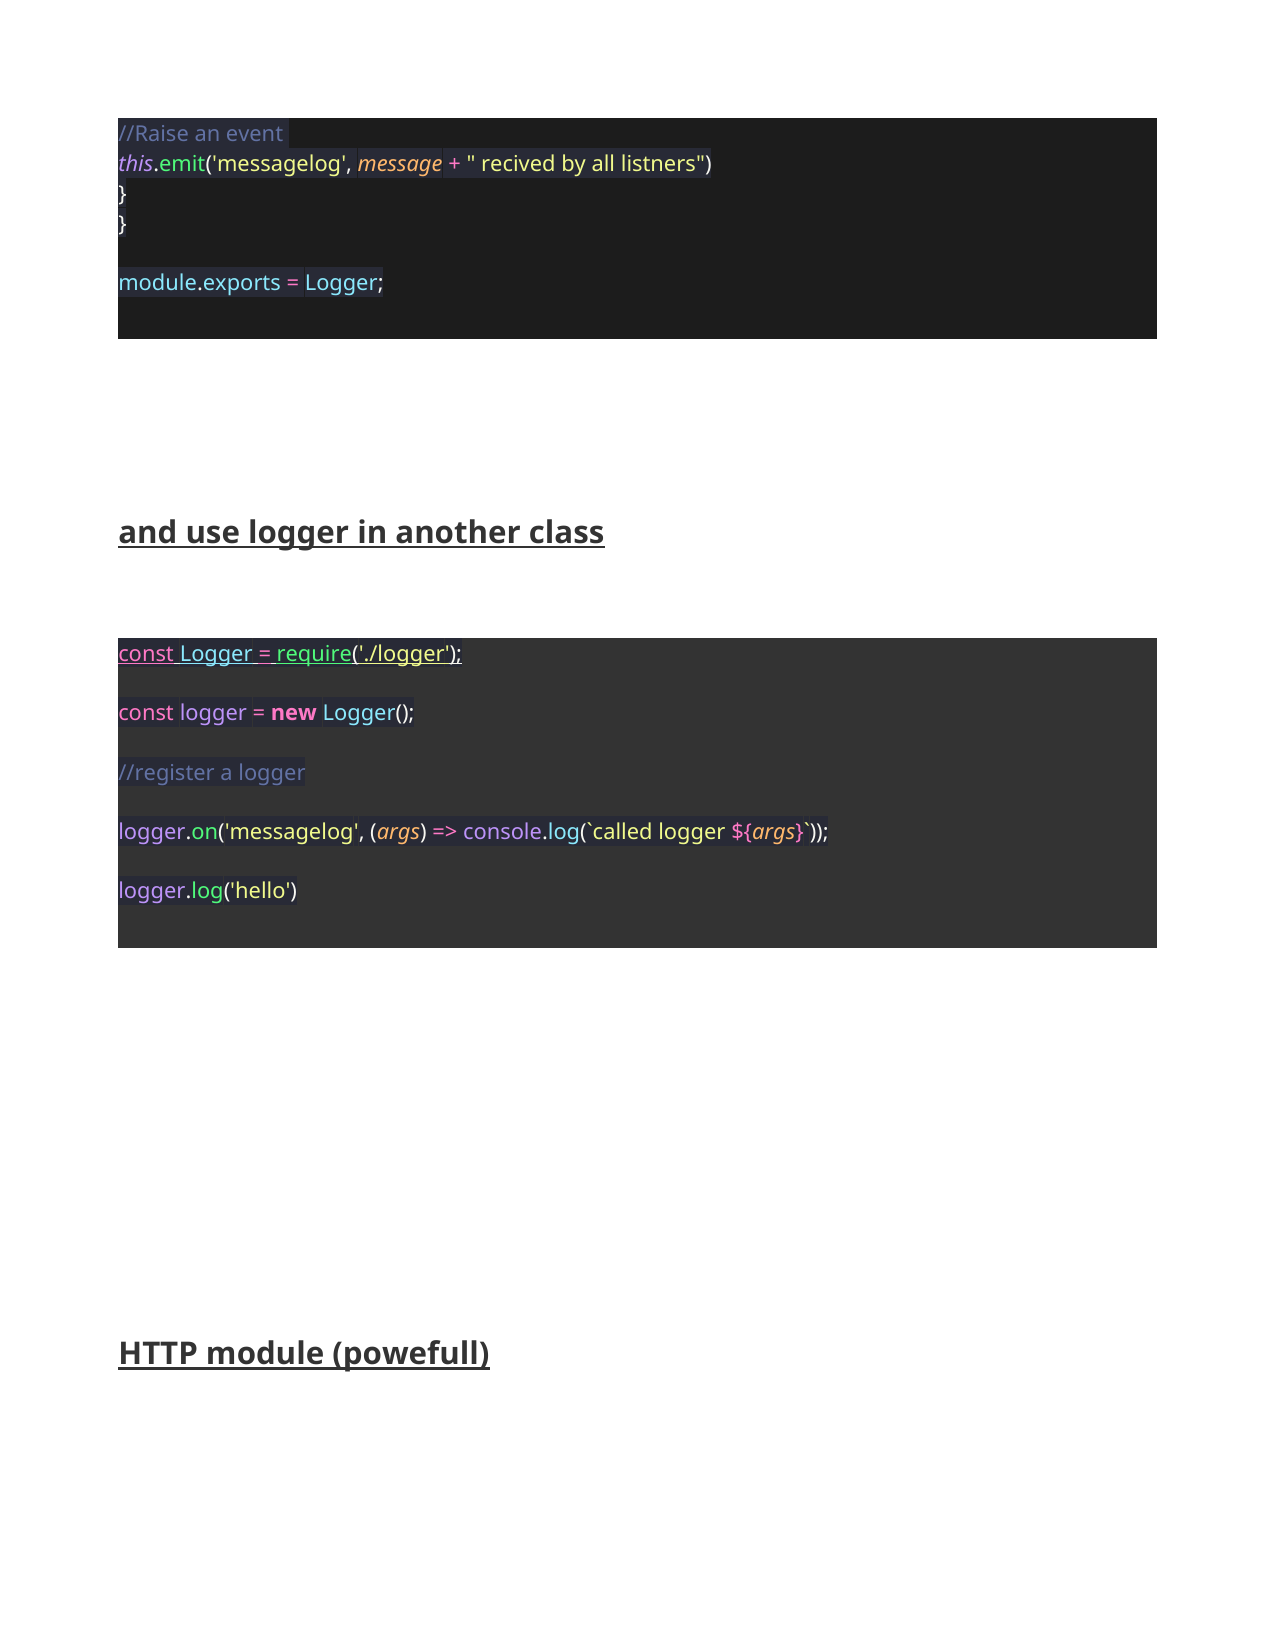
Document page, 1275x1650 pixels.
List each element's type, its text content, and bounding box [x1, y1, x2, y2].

text //Raise an event [118, 118, 1157, 148]
text } [118, 207, 1157, 237]
text module.exports = Logger; [118, 267, 1157, 297]
text //register a logger [118, 757, 1157, 786]
text HTTP module (powefull) [118, 1331, 1157, 1374]
text logger.log('hello') [118, 876, 1157, 905]
text and use logger in another class [118, 510, 1157, 552]
text this.emit('messagelog', message + " recived by all listners") [118, 148, 1157, 178]
text const logger = new Logger(); [118, 697, 1157, 727]
text } [118, 178, 1157, 207]
text const Logger = require('./logger'); [118, 638, 1157, 667]
text logger.on('messagelog', (args) => console.log(`called logger ${args}`)); [118, 816, 1157, 846]
